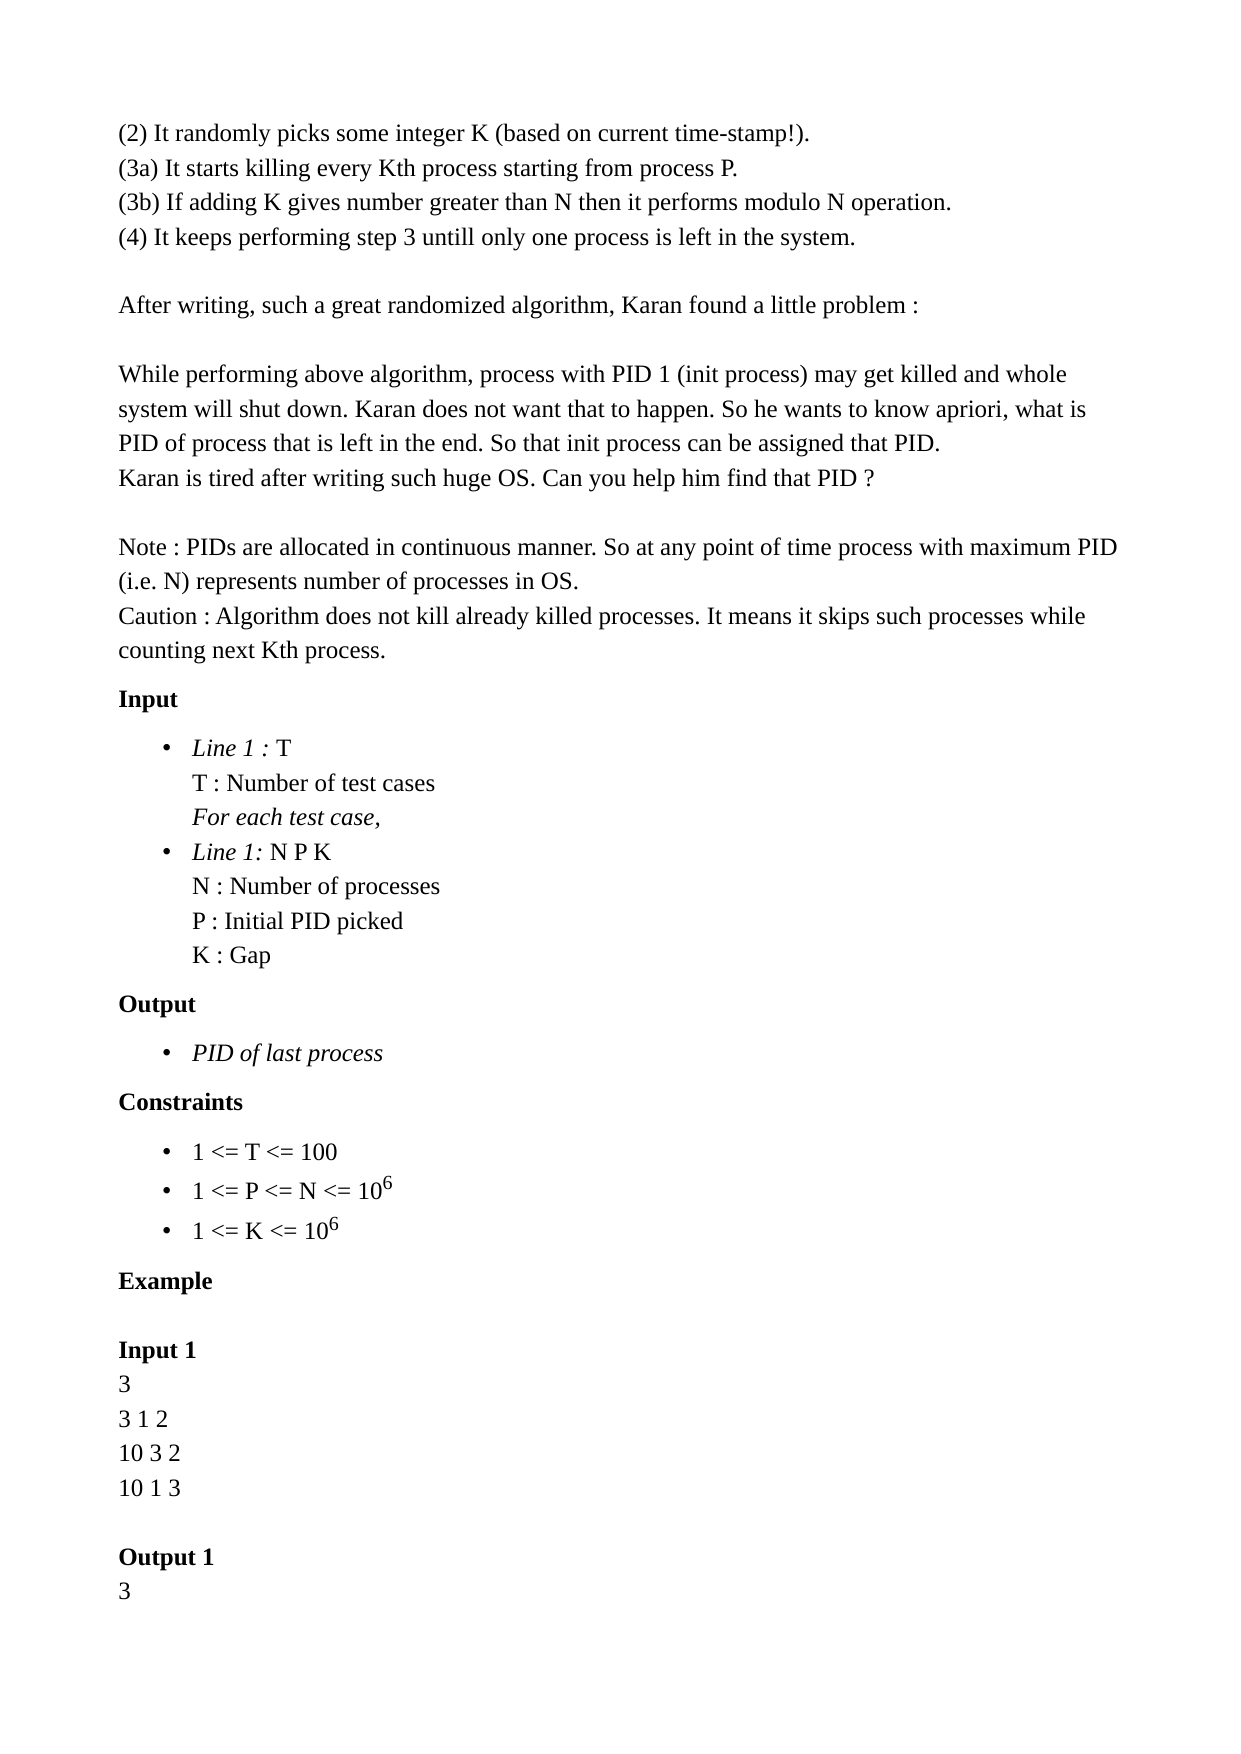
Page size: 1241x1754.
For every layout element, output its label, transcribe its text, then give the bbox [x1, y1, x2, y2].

list PID of last process [162, 1038, 1122, 1067]
list Line 1 : T T : Number of test cases For each test case, [162, 733, 1122, 831]
list 1 <= P <= N <= 106 [162, 1171, 1122, 1204]
text Input [118, 684, 1122, 713]
text Constraints [118, 1087, 1122, 1116]
list 1 <= T <= 100 [162, 1137, 1122, 1165]
list Line 1: N P K N : Number of processes P : Initial PID picked K : Gap [162, 837, 1122, 969]
text Example Input 1 3 3 1 2 10 3 2 10 1 3 Output 1 3 [118, 1266, 1122, 1605]
list 1 <= K <= 106 [162, 1211, 1122, 1245]
text (2) It randomly picks some integer K (based on current time-stamp!). (3a) It starts killing every Kth process starting from process P. (3b) If adding K gives number greater than N then it performs modulo N operation. (4) It keeps performing step 3 untill only one process is left in the system. After writing, such a great randomized algorithm, Karan found a little problem : While performing above algorithm, process with PID 1 (init process) may get killed and whole system will shut down. Karan does not want that to happen. So he wants to know apriori, what is PID of process that is left in the end. So that init process can be assigned that PID. Karan is tired after writing such huge OS. Can you help him find that PID ? Note : PIDs are allocated in continuous manner. So at any point of time process with maximum PID (i.e. N) represents number of processes in OS. Caution : Algorithm does not kill already killed processes. It means it skips such processes while counting next Kth process. [118, 118, 1122, 664]
text Output [118, 989, 1122, 1018]
